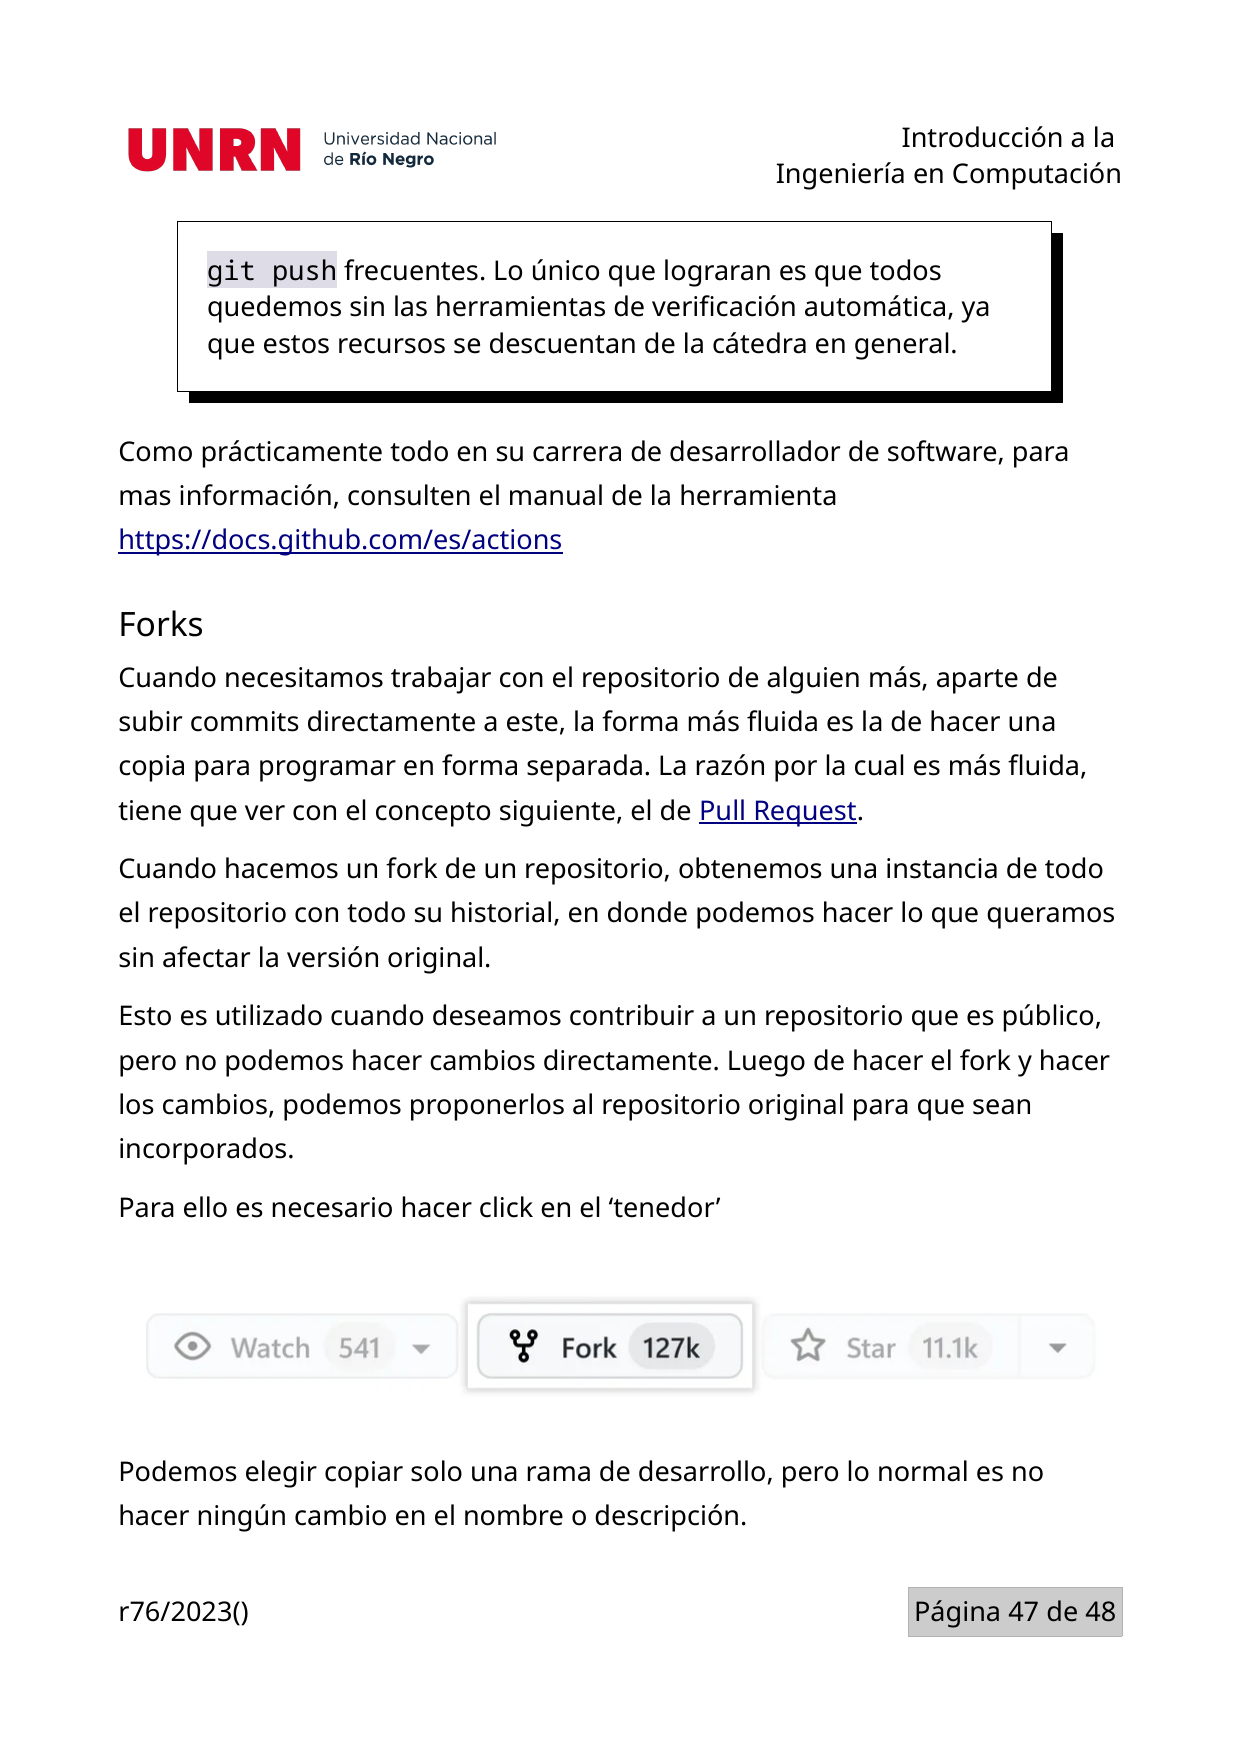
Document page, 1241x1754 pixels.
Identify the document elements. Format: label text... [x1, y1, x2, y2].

text [118, 1247, 1122, 1276]
text Cuando hacemos un fork de un repositorio, obtenemos una instancia de todo el repositorio con todo su historial, en donde podemos hacer lo que queramos sin afectar la versión original. [118, 850, 1122, 975]
text Cuando necesitamos trabajar con el repositorio de alguien más, aparte de subir commits directamente a este, la forma más fluida es la de hacer una copia para programar en forma separada. La razón por la cual es más fluida, tiene que ver con el concepto siguiente, el de Pull Request. [118, 658, 1122, 828]
text Podemos elegir copiar solo una rama de desarrollo, pero lo normal es no hacer ningún cambio en el nombre o descripción. [118, 1416, 1122, 1534]
text Como prácticamente todo en su carrera de desarrollador de software, para mas información, consulten el manual de la herramienta https://docs.github.com/es/actions [118, 432, 1122, 558]
text Para ello es necesario hacer click en el ‘tenedor’ [118, 1188, 1122, 1225]
picture [118, 118, 505, 180]
text Esto es utilizado cuando deseamos contribuir a un repositorio que es público, pero no podemos hacer cambios directamente. Luego de hacer el fork y hacer los cambios, podemos proponerlos al repositorio original para que sean incorporados. [118, 997, 1122, 1166]
subtitle Forks [118, 600, 1122, 646]
text git push frecuentes. Lo único que lograran es que todos quedemos sin las herramientas de verificación automática, ya que estos recursos se descuentan de la cátedra en general. [178, 222, 1051, 391]
picture [118, 1276, 1123, 1416]
